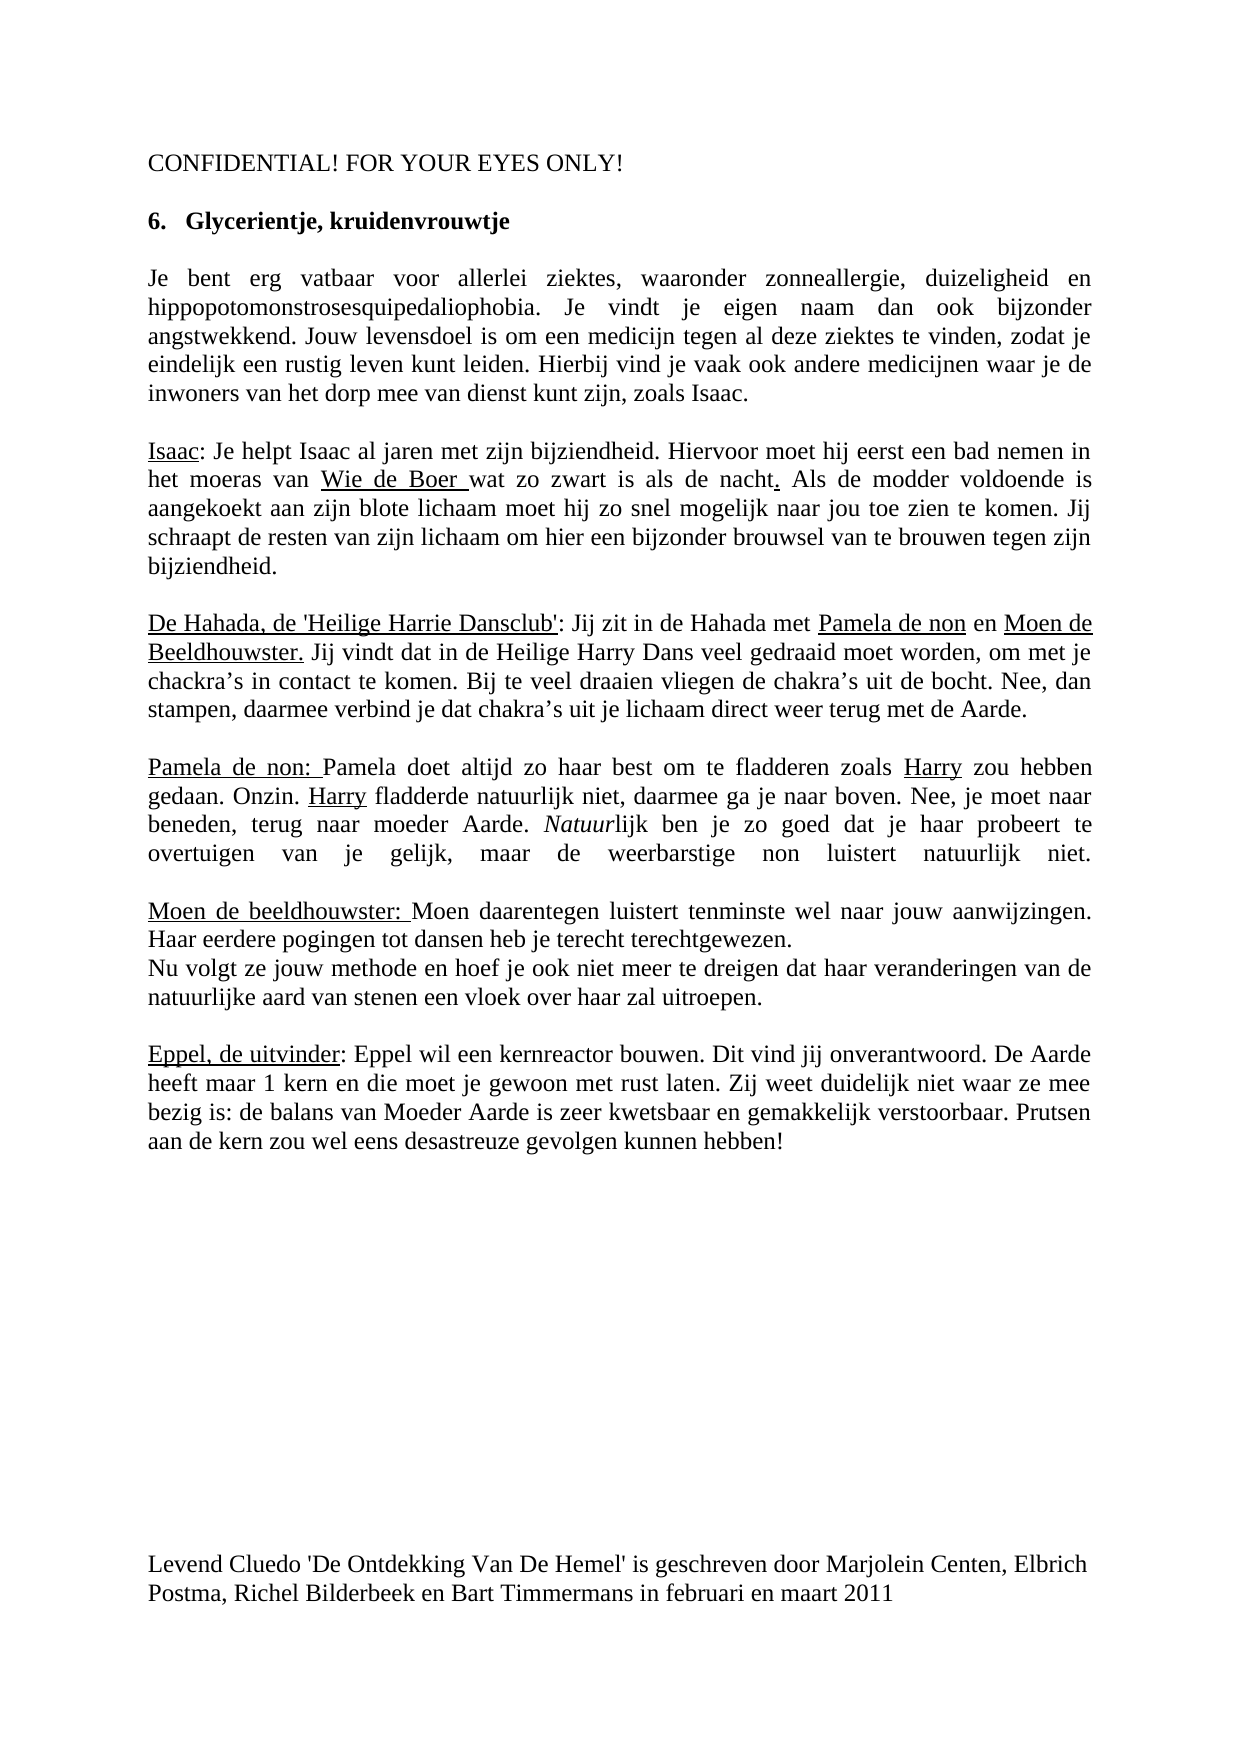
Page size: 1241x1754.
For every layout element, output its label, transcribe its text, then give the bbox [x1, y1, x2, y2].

text Isaac: Je helpt Isaac al jaren met zijn bijziendheid. Hiervoor moet hij eerst een bad nemen in het moeras van Wie de Boer wat zo zwart is als de nacht. Als de modder voldoende is aangekoekt aan zijn blote lichaam moet hij zo snel mogelijk naar jou toe zien te komen. Jij schraapt de resten van zijn lichaam om hier een bijzonder brouwsel van te brouwen tegen zijn bijziendheid. [148, 436, 1093, 579]
text Nu volgt ze jouw methode en hoef je ook niet meer te dreigen dat haar veranderingen van de natuurlijke aard van stenen een vloek over haar zal uitroepen. [148, 953, 1093, 1011]
text Pamela de non: Pamela doet altijd zo haar best om te fladderen zoals Harry zou hebben gedaan. Onzin. Harry fladderde natuurlijk niet, daarmee ga je naar boven. Nee, je moet naar beneden, terug naar moeder Aarde. Natuurlijk ben je zo goed dat je haar probeert te overtuigen van je gelijk, maar de weerbarstige non luistert natuurlijk niet. Moen de beeldhouwster: Moen daarentegen luistert tenminste wel naar jouw aanwijzingen. Haar eerdere pogingen tot dansen heb je terecht terechtgewezen. [148, 752, 1093, 953]
text Je bent erg vatbaar voor allerlei ziektes, waaronder zonneallergie, duizeligheid en hippopotomonstrosesquipedaliophobia. Je vindt je eigen naam dan ook bijzonder angstwekkend. Jouw levensdoel is om een medicijn tegen al deze ziektes te vinden, zodat je eindelijk een rustig leven kunt leiden. Hierbij vind je vaak ook andere medicijnen waar je de inwoners van het dorp mee van dienst kunt zijn, zoals Isaac. [148, 263, 1093, 407]
text Eppel, de uitvinder: Eppel wil een kernreactor bouwen. Dit vind jij onverantwoord. De Aarde heeft maar 1 kern en die moet je gewoon met rust laten. Zij weet duidelijk niet waar ze mee bezig is: de balans van Moeder Aarde is zeer kwetsbaar en gemakkelijk verstoorbaar. Prutsen aan de kern zou wel eens desastreuze gevolgen kunnen hebben! [148, 1039, 1093, 1154]
list Glycerientje, kruidenvrouwtje [148, 206, 1093, 234]
text De Hahada, de 'Heilige Harrie Dansclub': Jij zit in de Hahada met Pamela de non en Moen de Beeldhouwster. Jij vindt dat in de Heilige Harry Dans veel gedraaid moet worden, om met je chackra’s in contact te komen. Bij te veel draaien vliegen de chakra’s uit de bocht. Nee, dan stampen, daarmee verbind je dat chakra’s uit je lichaam direct weer terug met de Aarde. [148, 608, 1093, 723]
